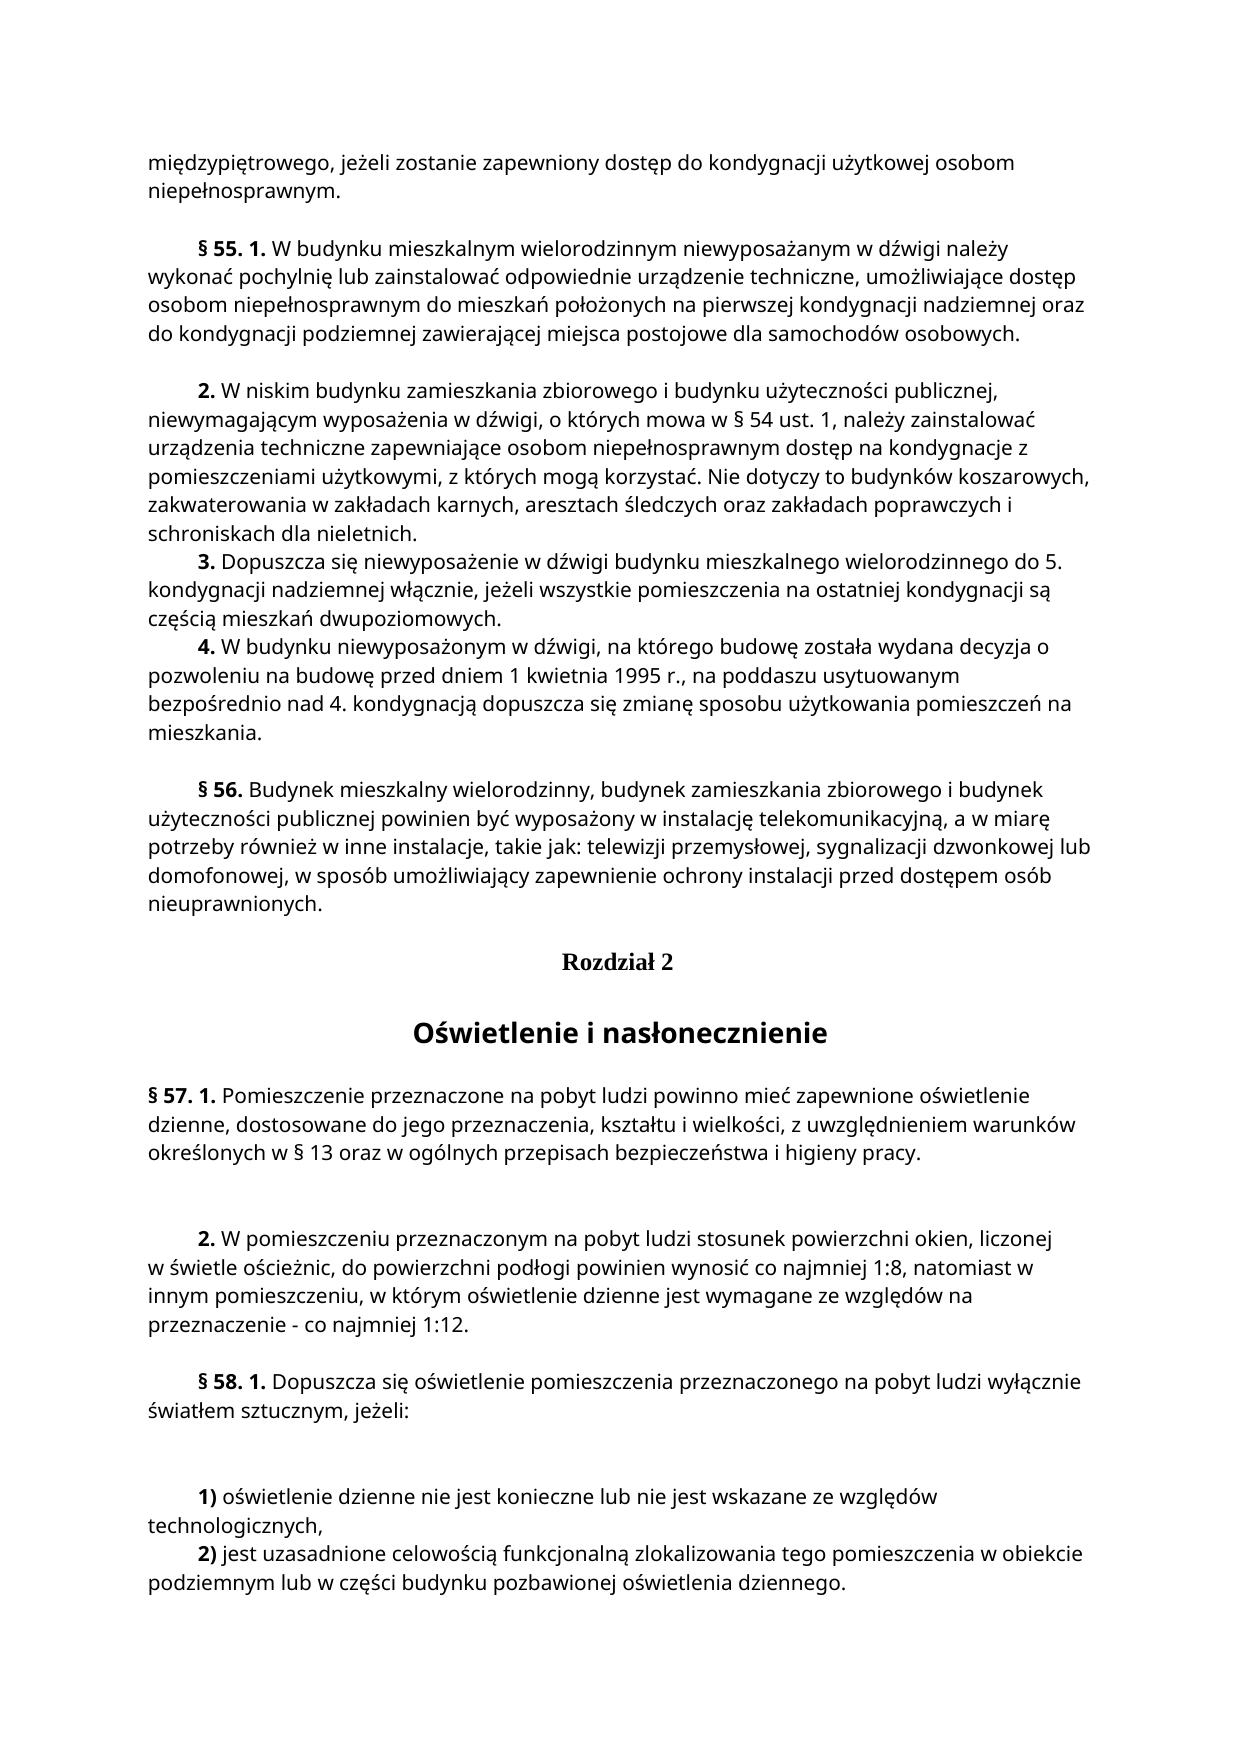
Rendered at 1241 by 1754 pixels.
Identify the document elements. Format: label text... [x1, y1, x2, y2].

text Oświetlenie i nasłonecznienie [148, 976, 1093, 1052]
text 2) jest uzasadnione celowością funkcjonalną zlokalizowania tego pomieszczenia w obiekcie podziemnym lub w części budynku pozbawionej oświetlenia dziennego. [148, 1539, 1093, 1596]
text § 58. 1. Dopuszcza się oświetlenie pomieszczenia przeznaczonego na pobyt ludzi wyłącznie światłem sztucznym, jeżeli: [148, 1367, 1093, 1453]
text 2. W niskim budynku zamieszkania zbiorowego i budynku użyteczności publicznej, niewymagającym wyposażenia w dźwigi, o których mowa w § 54 ust. 1, należy zainstalować urządzenia techniczne zapewniające osobom niepełnosprawnym dostęp na kondygnacje z pomieszczeniami użytkowymi, z których mogą korzystać. Nie dotyczy to budynków koszarowych, zakwaterowania w zakładach karnych, aresztach śledczych oraz zakładach poprawczych i schroniskach dla nieletnich. [148, 377, 1093, 547]
text międzypiętrowego, jeżeli zostanie zapewniony dostęp do kondygnacji użytkowej osobom niepełnosprawnym. [148, 148, 1093, 204]
text § 57. 1. Pomieszczenie przeznaczone na pobyt ludzi powinno mieć zapewnione oświetlenie dzienne, dostosowane do jego przeznaczenia, kształtu i wielkości, z uwzględnieniem warunków określonych w § 13 oraz w ogólnych przepisach bezpieczeństwa i higieny pracy. [148, 1081, 1093, 1195]
text § 56. Budynek mieszkalny wielorodzinny, budynek zamieszkania zbiorowego i budynek użyteczności publicznej powinien być wyposażony w instalację telekomunikacyjną, a w miarę potrzeby również w inne instalacje, takie jak: telewizji przemysłowej, sygnalizacji dzwonkowej lub domofonowej, w sposób umożliwiający zapewnienie ochrony instalacji przed dostępem osób nieuprawnionych. [148, 775, 1093, 918]
text § 55. 1. W budynku mieszkalnym wielorodzinnym niewyposażanym w dźwigi należy wykonać pochylnię lub zainstalować odpowiednie urządzenie techniczne, umożliwiające dostęp osobom niepełnosprawnym do mieszkań położonych na pierwszej kondygnacji nadziemnej oraz do kondygnacji podziemnej zawierającej miejsca postojowe dla samochodów osobowych. [148, 234, 1093, 347]
text 1) oświetlenie dzienne nie jest konieczne lub nie jest wskazane ze względów technologicznych, [148, 1482, 1093, 1539]
text 4. W budynku niewyposażonym w dźwigi, na którego budowę została wydana decyzja o pozwoleniu na budowę przed dniem 1 kwietnia 1995 r., na poddaszu usytuowanym bezpośrednio nad 4. kondygnacją dopuszcza się zmianę sposobu użytkowania pomieszczeń na mieszkania. [148, 632, 1093, 746]
text 2. W pomieszczeniu przeznaczonym na pobyt ludzi stosunek powierzchni okien, liczonej w świetle ościeżnic, do powierzchni podłogi powinien wynosić co najmniej 1:8, natomiast w innym pomieszczeniu, w którym oświetlenie dzienne jest wymagane ze względów na przeznaczenie - co najmniej 1:12. [148, 1224, 1093, 1338]
text Rozdział 2 [148, 947, 1093, 976]
text 3. Dopuszcza się niewyposażenie w dźwigi budynku mieszkalnego wielorodzinnego do 5. kondygnacji nadziemnej włącznie, jeżeli wszystkie pomieszczenia na ostatniej kondygnacji są częścią mieszkań dwupoziomowych. [148, 547, 1093, 632]
